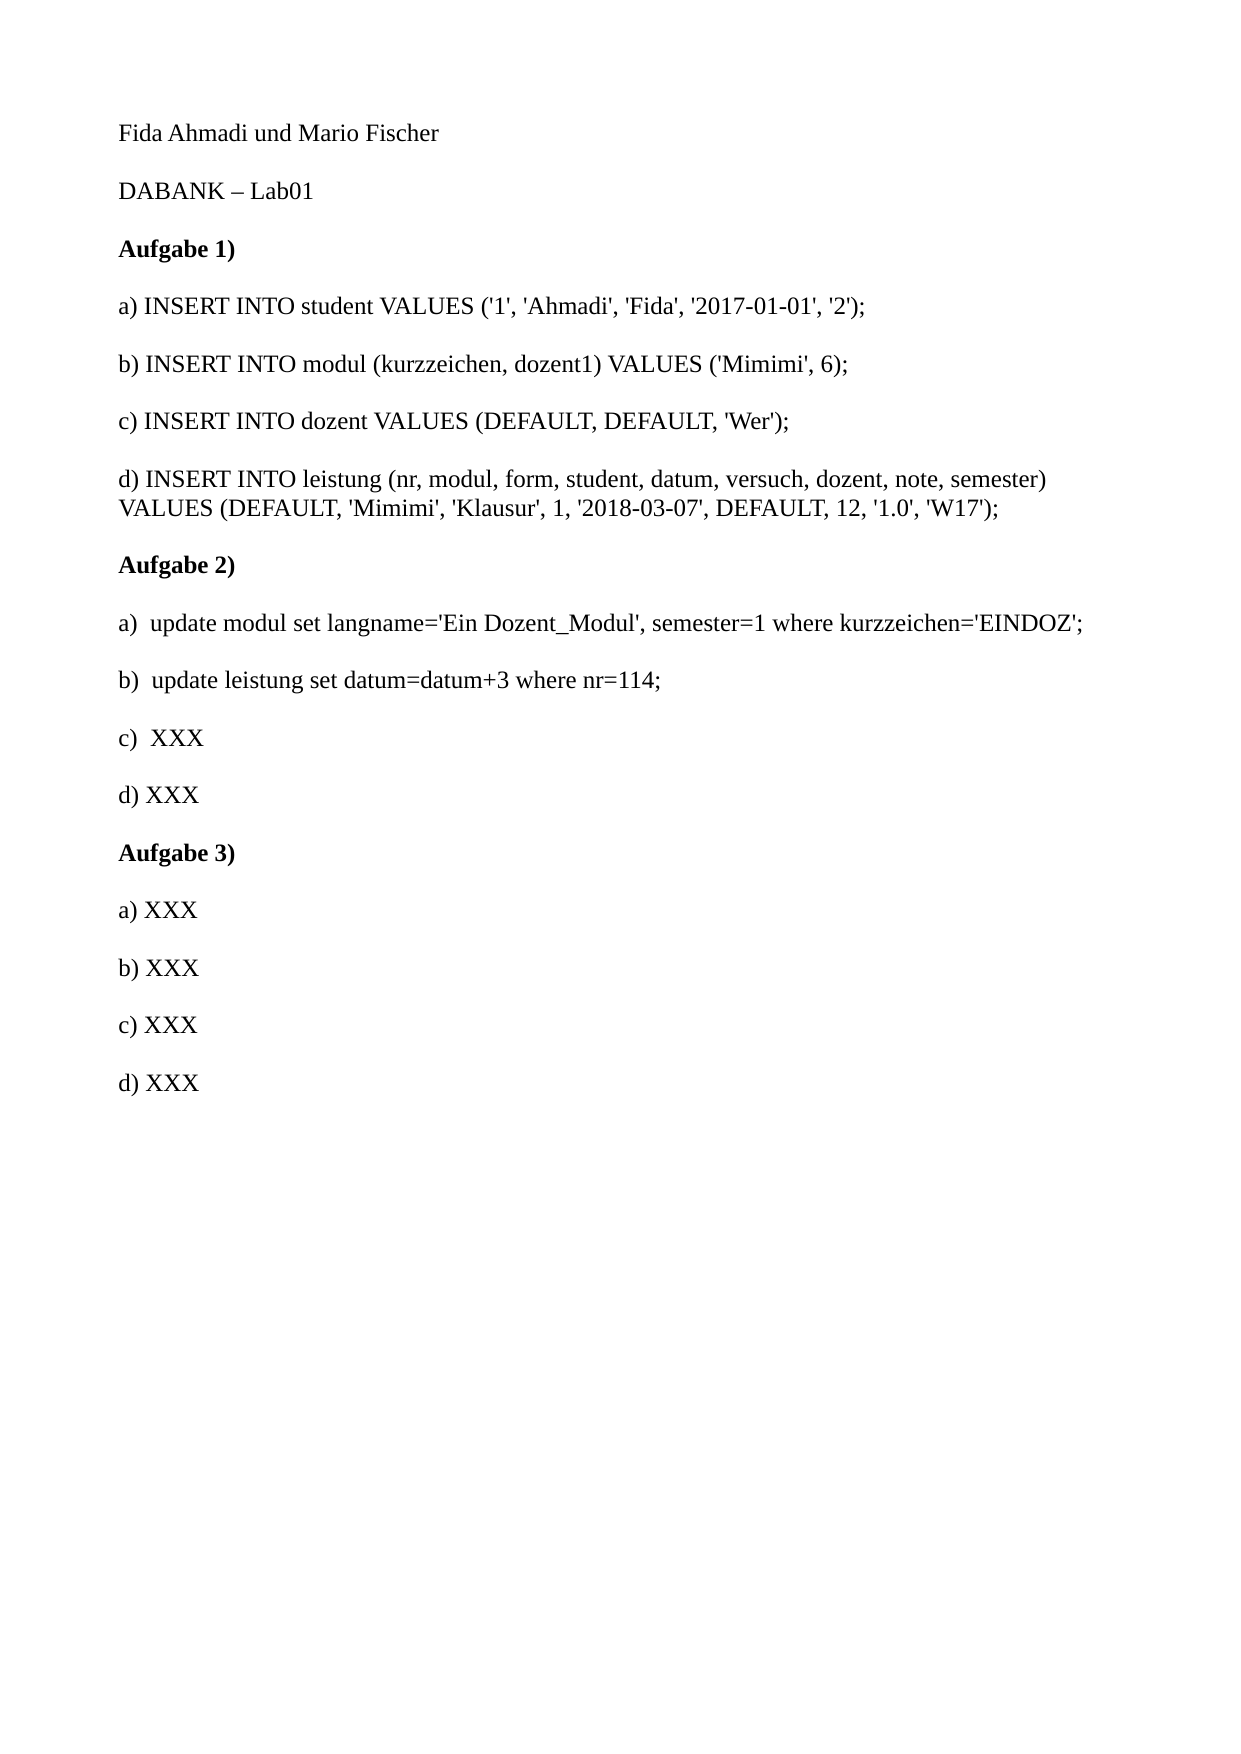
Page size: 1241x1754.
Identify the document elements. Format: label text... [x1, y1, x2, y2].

text DABANK – Lab01 [118, 176, 1122, 205]
text b) XXX [118, 953, 1122, 981]
text c) XXX [118, 723, 1122, 751]
text c) XXX [118, 1010, 1122, 1039]
text c) INSERT INTO dozent VALUES (DEFAULT, DEFAULT, 'Wer'); [118, 406, 1122, 435]
text Aufgabe 2) [118, 550, 1122, 579]
text b) INSERT INTO modul (kurzzeichen, dozent1) VALUES ('Mimimi', 6); [118, 349, 1122, 378]
text b) update leistung set datum=datum+3 where nr=114; [118, 665, 1122, 694]
text a) XXX [118, 895, 1122, 924]
text a) INSERT INTO student VALUES ('1', 'Ahmadi', 'Fida', '2017-01-01', '2'); [118, 291, 1122, 320]
text Aufgabe 1) [118, 234, 1122, 263]
text Aufgabe 3) [118, 838, 1122, 866]
text a) update modul set langname='Ein Dozent_Modul', semester=1 where kurzzeichen='EINDOZ'; [118, 608, 1122, 636]
text d) INSERT INTO leistung (nr, modul, form, student, datum, versuch, dozent, note, semester) VALUES (DEFAULT, 'Mimimi', 'Klausur', 1, '2018-03-07', DEFAULT, 12, '1.0', 'W17'); [118, 464, 1122, 521]
text d) XXX [118, 1068, 1122, 1096]
text d) XXX [118, 780, 1122, 809]
